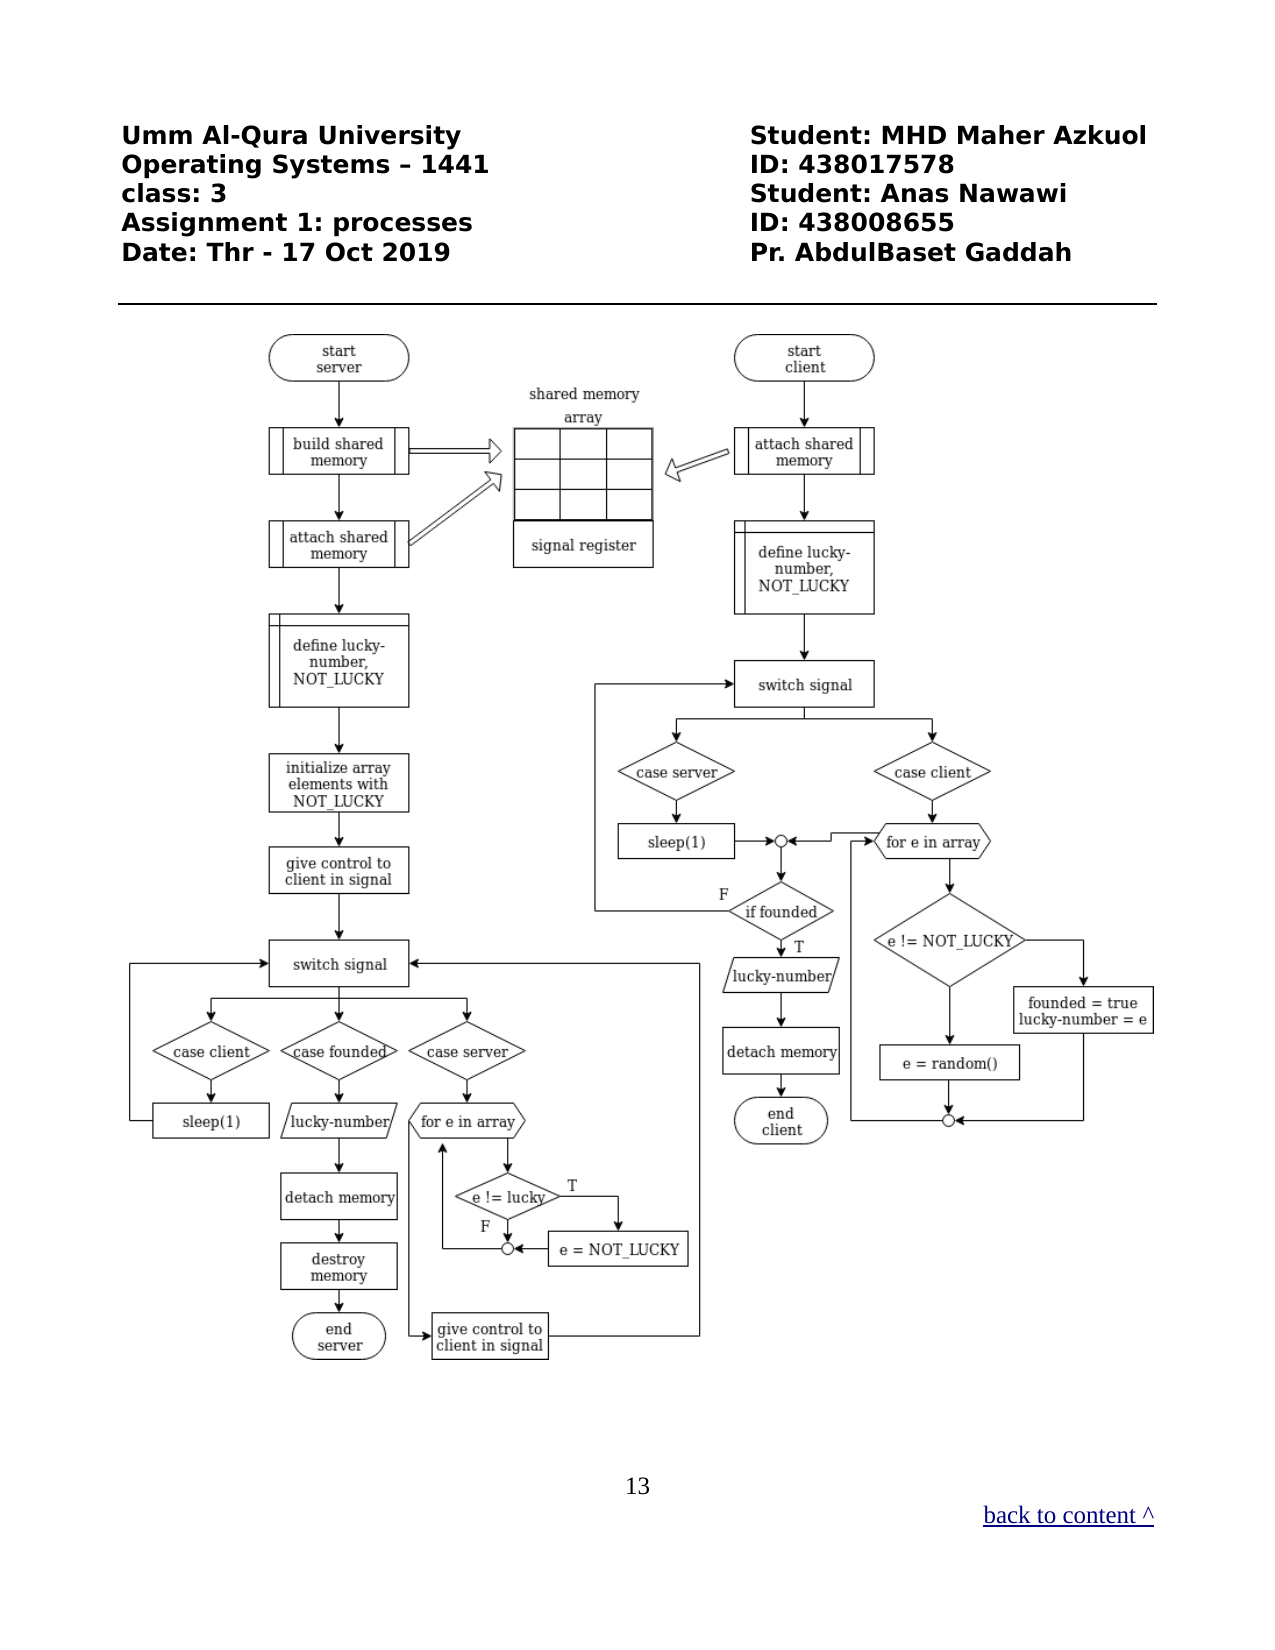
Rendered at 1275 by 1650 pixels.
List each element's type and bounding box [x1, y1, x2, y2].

picture [121, 334, 1154, 1360]
